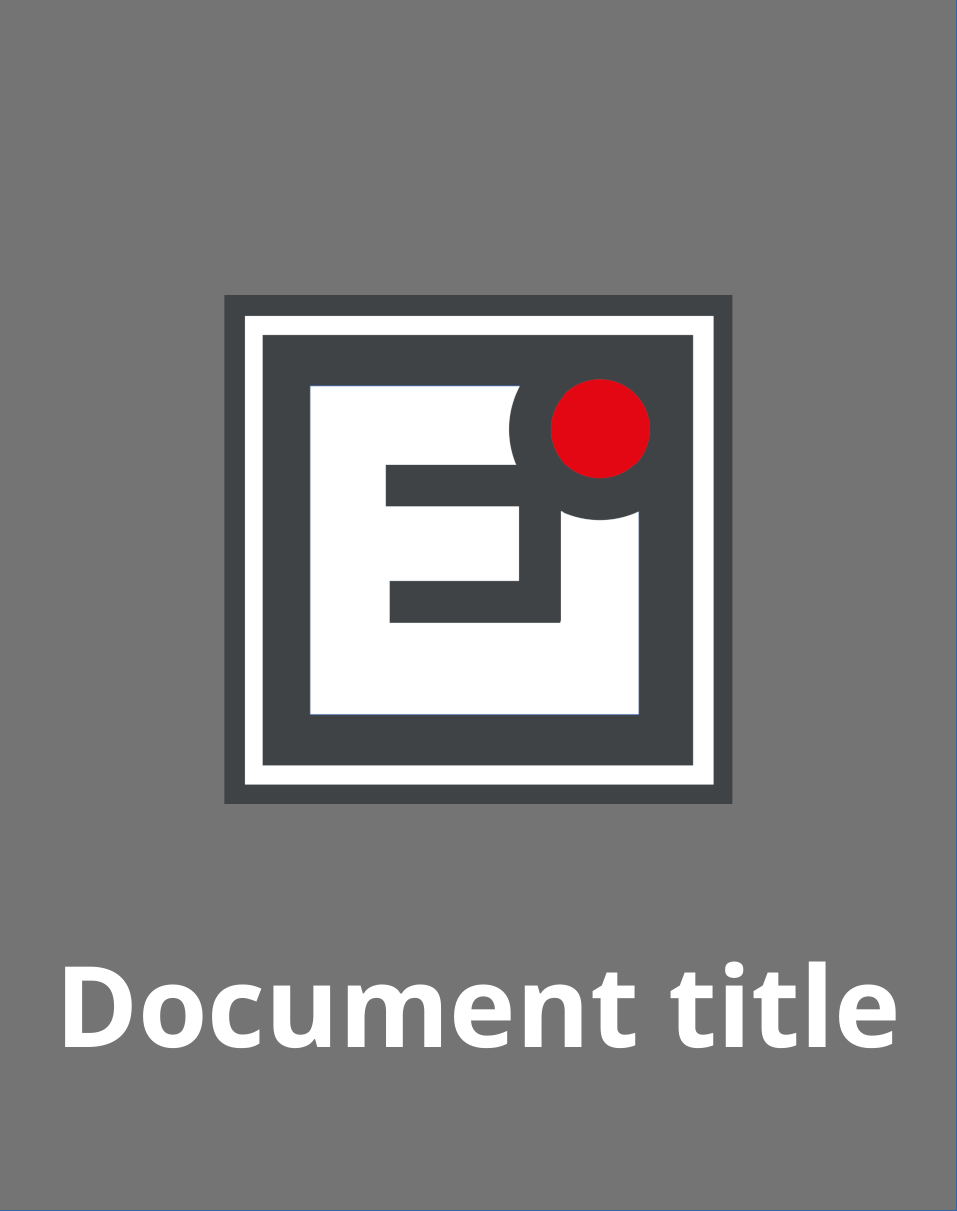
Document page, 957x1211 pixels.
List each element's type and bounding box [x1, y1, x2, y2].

picture [224, 295, 733, 804]
